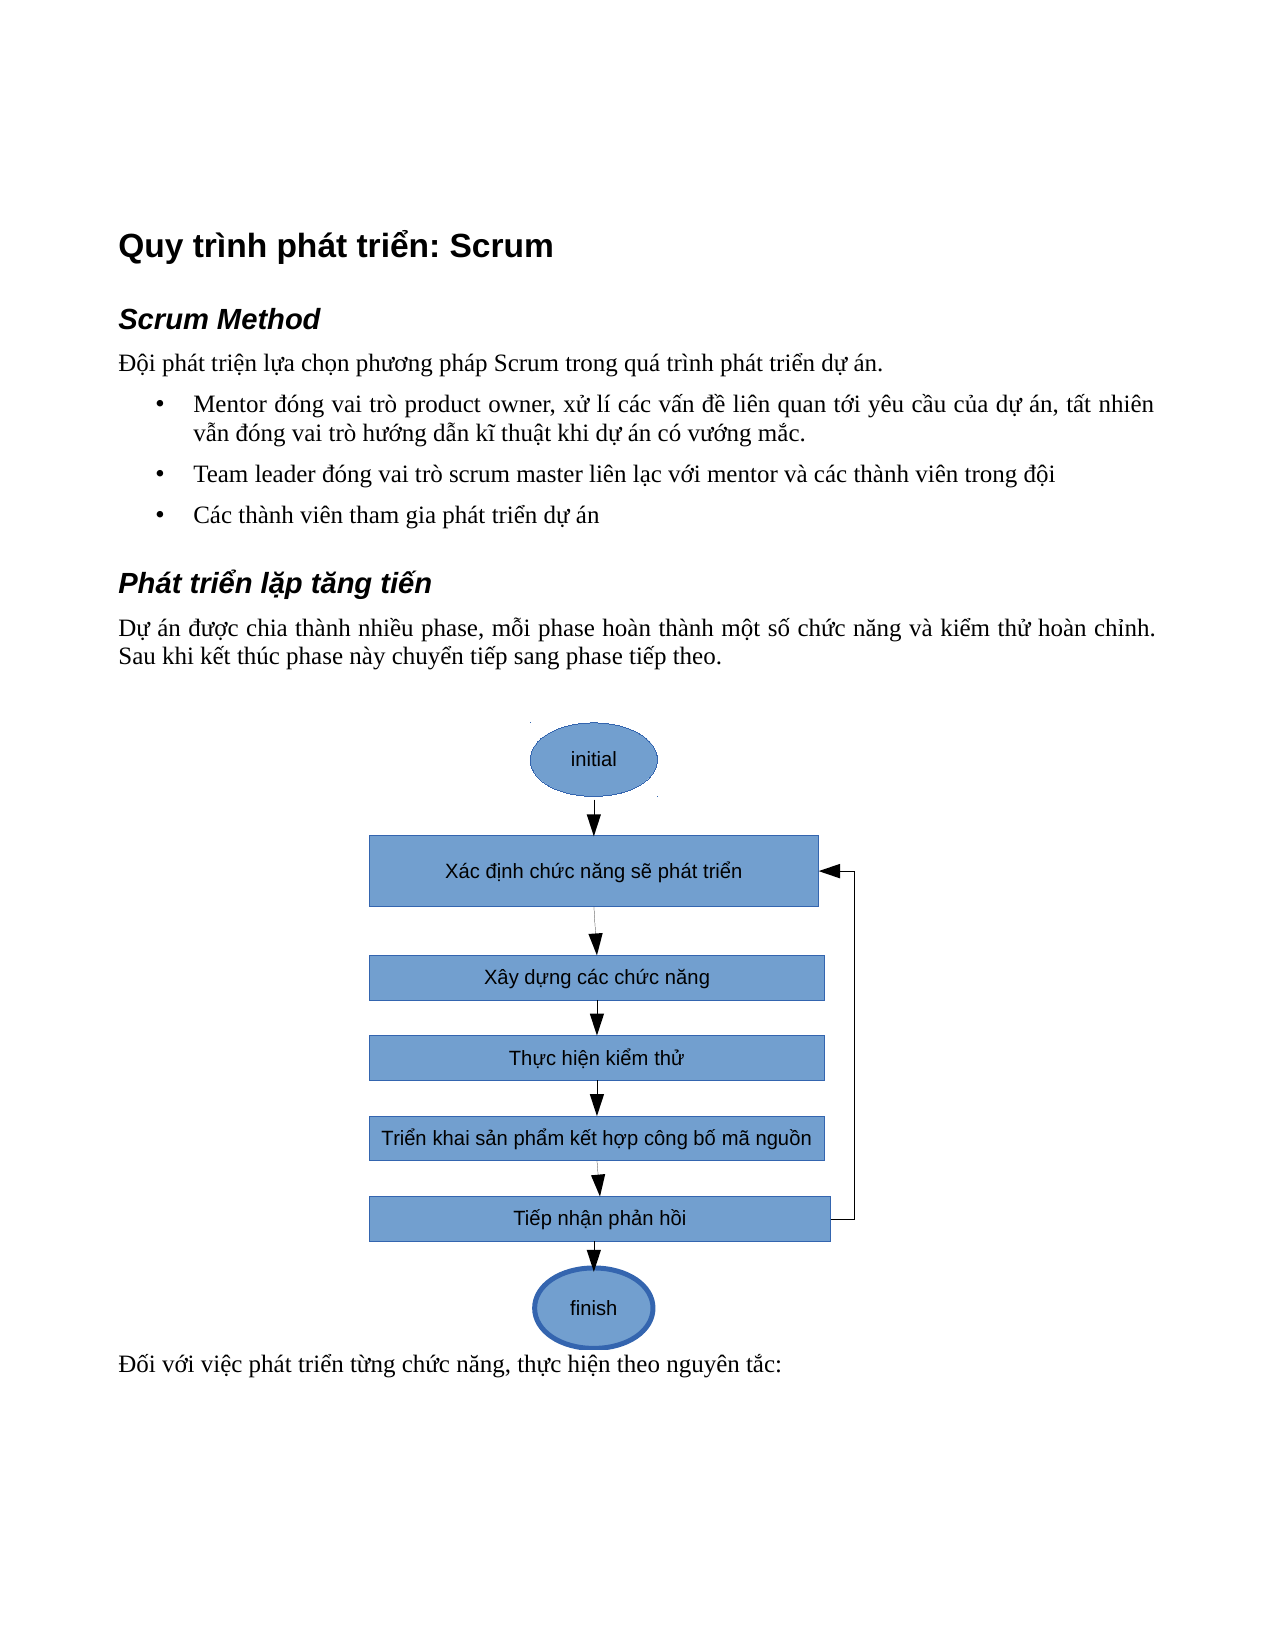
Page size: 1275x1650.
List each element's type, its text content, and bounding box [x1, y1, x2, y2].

text Đối với việc phát triển từng chức năng, thực hiện theo nguyên tắc: [118, 1288, 1157, 1378]
subtitle Quy trình phát triển: Scrum [118, 226, 1157, 264]
list Team leader đóng vai trò scrum master liên lạc với mentor và các thành viên trong đội [156, 459, 1157, 488]
subtitle Scrum Method [118, 302, 1157, 335]
text Đội phát triện lựa chọn phương pháp Scrum trong quá trình phát triển dự án. [118, 348, 1157, 377]
list Mentor đóng vai trò product owner, xử lí các vấn đề liên quan tới yêu cầu của dự án, tất nhiên vẫn đóng vai trò hướng dẫn kĩ thuật khi dự án có vướng mắc. [156, 389, 1157, 447]
subtitle Phát triển lặp tăng tiến [118, 567, 1157, 600]
text Dự án được chia thành nhiều phase, mỗi phase hoàn thành một số chức năng và kiểm thử hoàn chỉnh. Sau khi kết thúc phase này chuyển tiếp sang phase tiếp theo. [118, 613, 1157, 670]
list Các thành viên tham gia phát triển dự án [156, 500, 1157, 529]
